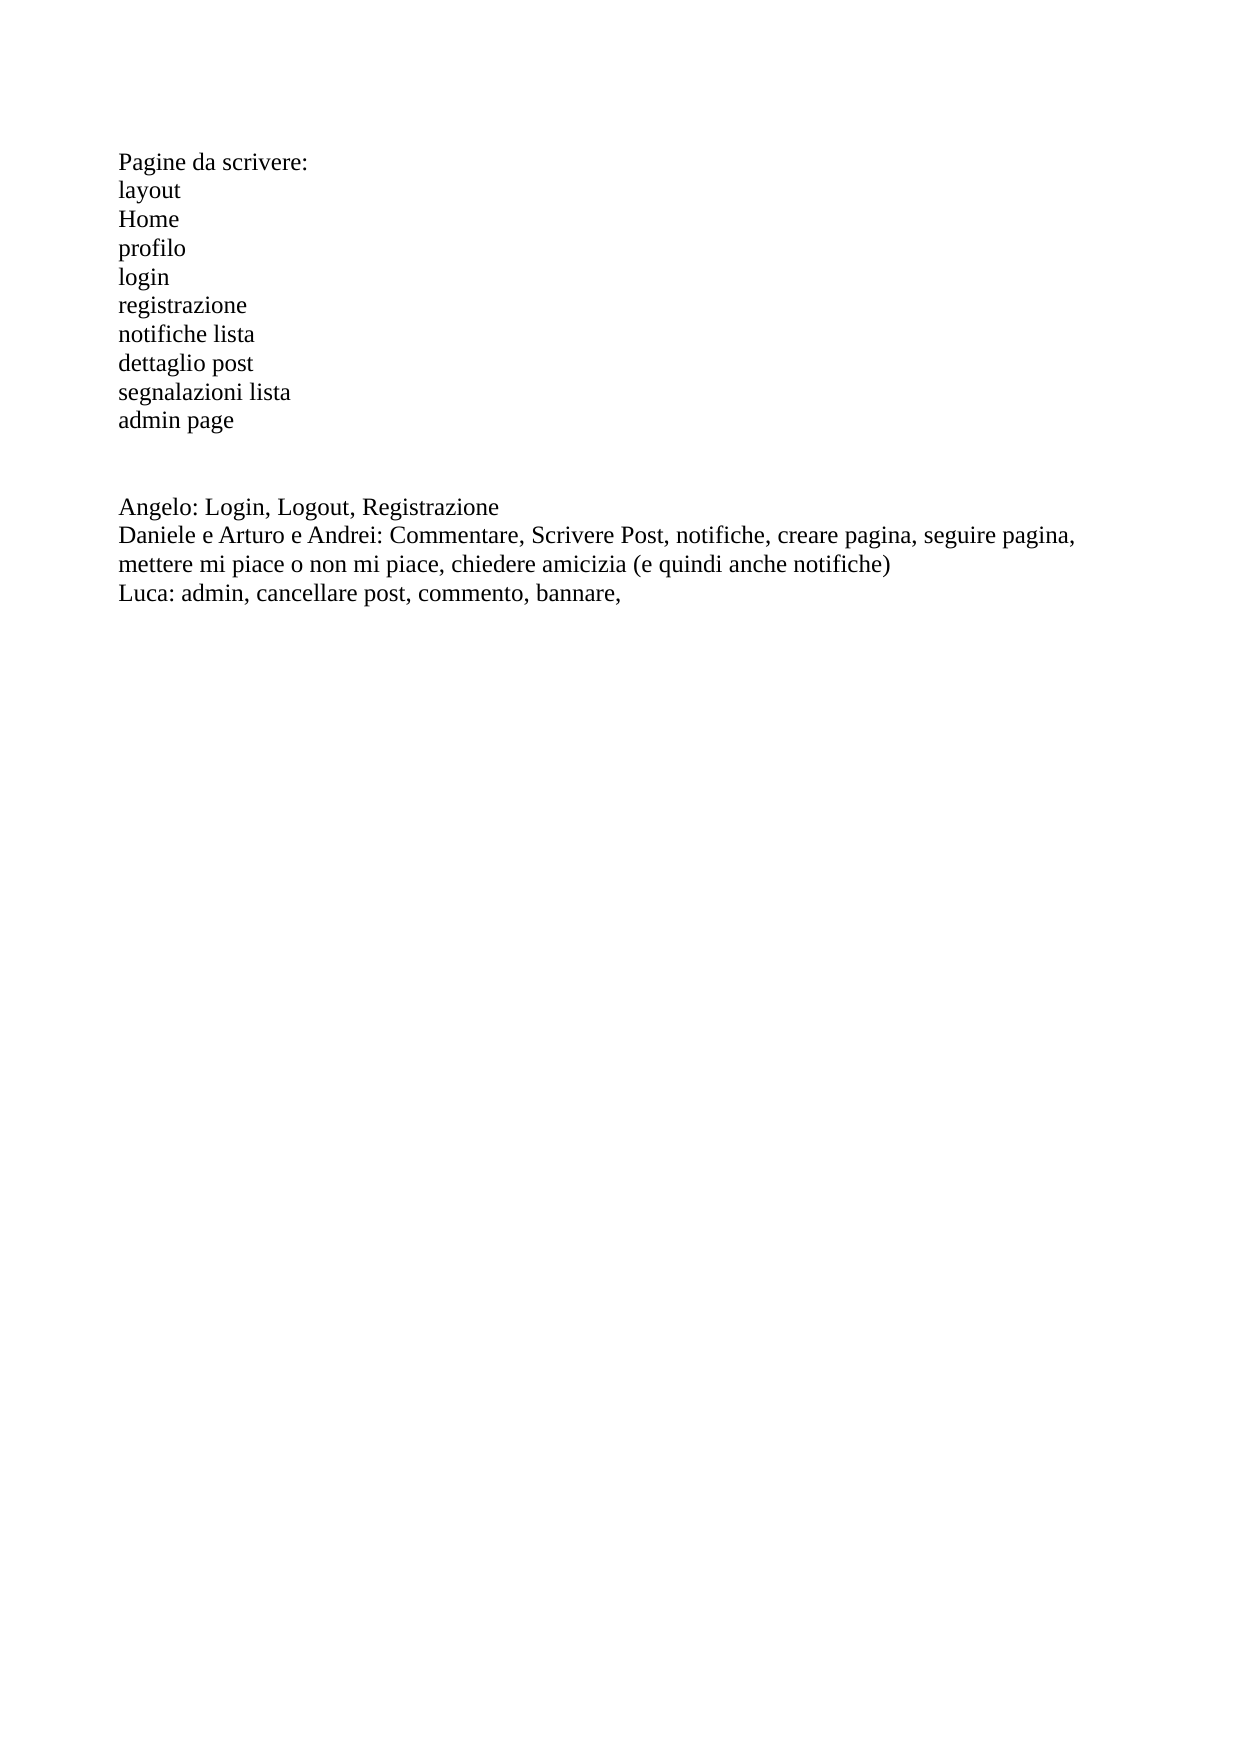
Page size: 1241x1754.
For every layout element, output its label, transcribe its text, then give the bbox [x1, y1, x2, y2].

text segnalazioni lista [118, 377, 1122, 406]
text profilo [118, 233, 1122, 262]
text registrazione [118, 291, 1122, 319]
text notifiche lista [118, 319, 1122, 348]
text Pagine da scrivere: [118, 147, 1122, 176]
text Daniele e Arturo e Andrei: Commentare, Scrivere Post, notifiche, creare pagina, seguire pagina, mettere mi piace o non mi piace, chiedere amicizia (e quindi anche notifiche) [118, 521, 1122, 578]
text admin page [118, 406, 1122, 434]
text Luca: admin, cancellare post, commento, bannare, [118, 578, 1122, 607]
text layout [118, 176, 1122, 204]
text login [118, 262, 1122, 291]
text Home [118, 204, 1122, 233]
text Angelo: Login, Logout, Registrazione [118, 492, 1122, 521]
text dettaglio post [118, 348, 1122, 377]
